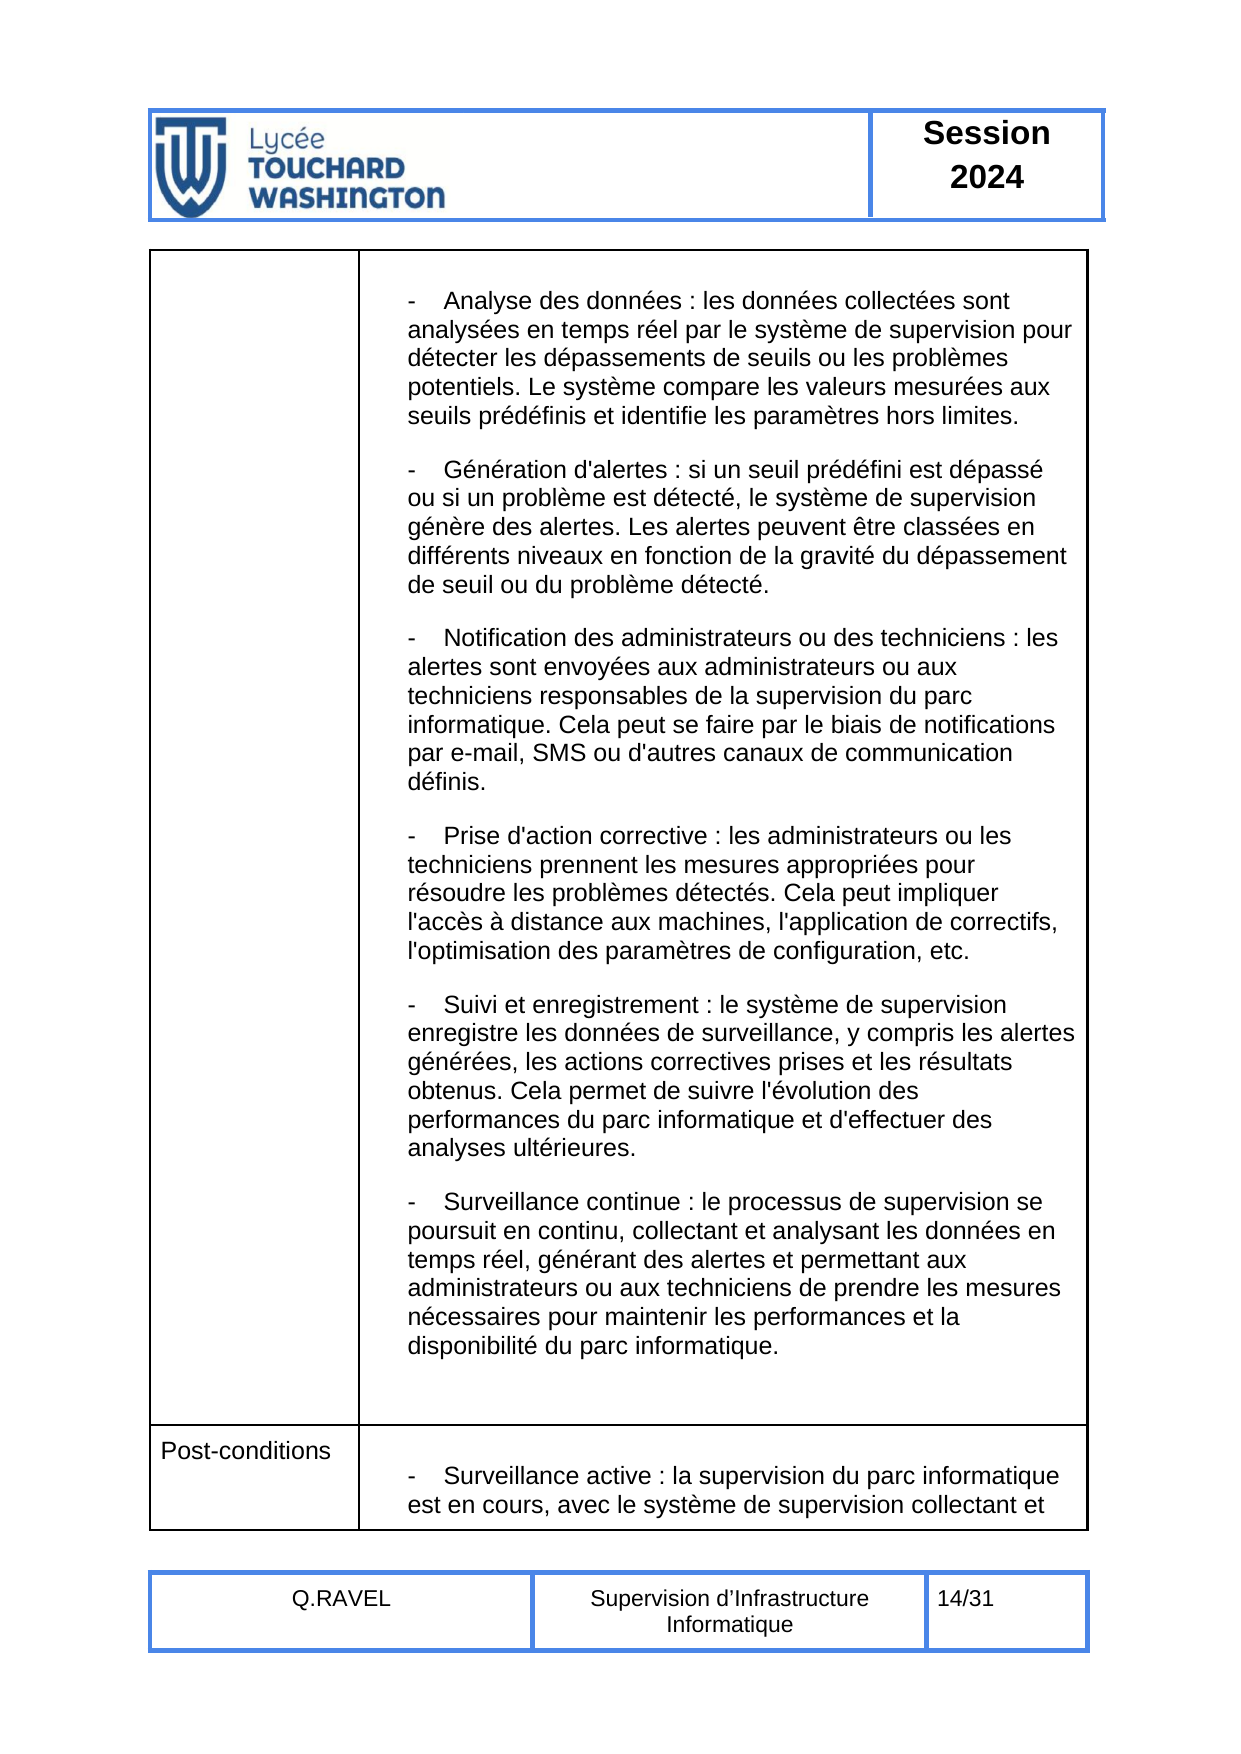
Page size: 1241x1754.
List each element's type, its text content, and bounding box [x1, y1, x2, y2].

table_cell Post-conditions [151, 1426, 358, 1529]
table_cell - Surveillance active : la supervision du parc informatique est en cours, avec le système de supervision collectant et [360, 1426, 1086, 1529]
picture [152, 113, 451, 218]
table_cell - Analyse des données : les données collectées sont analysées en temps réel par le système de supervision pour détecter les dépassements de seuils ou les problèmes potentiels. Le système compare les valeurs mesurées aux seuils prédéfinis et identifie les paramètres hors limites. - Génération d'alertes : si un seuil prédéfini est dépassé ou si un problème est détecté, le système de supervision génère des alertes. Les alertes peuvent être classées en différents niveaux en fonction de la gravité du dépassement de seuil ou du problème détecté. - Notification des administrateurs ou des techniciens : les alertes sont envoyées aux administrateurs ou aux techniciens responsables de la supervision du parc informatique. Cela peut se faire par le biais de notifications par e-mail, SMS ou d'autres canaux de communication définis. - Prise d'action corrective : les administrateurs ou les techniciens prennent les mesures appropriées pour résoudre les problèmes détectés. Cela peut impliquer l'accès à distance aux machines, l'application de correctifs, l'optimisation des paramètres de configuration, etc. - Suivi et enregistrement : le système de supervision enregistre les données de surveillance, y compris les alertes générées, les actions correctives prises et les résultats obtenus. Cela permet de suivre l'évolution des performances du parc informatique et d'effectuer des analyses ultérieures. - Surveillance continue : le processus de supervision se poursuit en continu, collectant et analysant les données en temps réel, générant des alertes et permettant aux administrateurs ou aux techniciens de prendre les mesures nécessaires pour maintenir les performances et la disponibilité du parc informatique. [360, 251, 1086, 1424]
table_cell [151, 251, 358, 1424]
